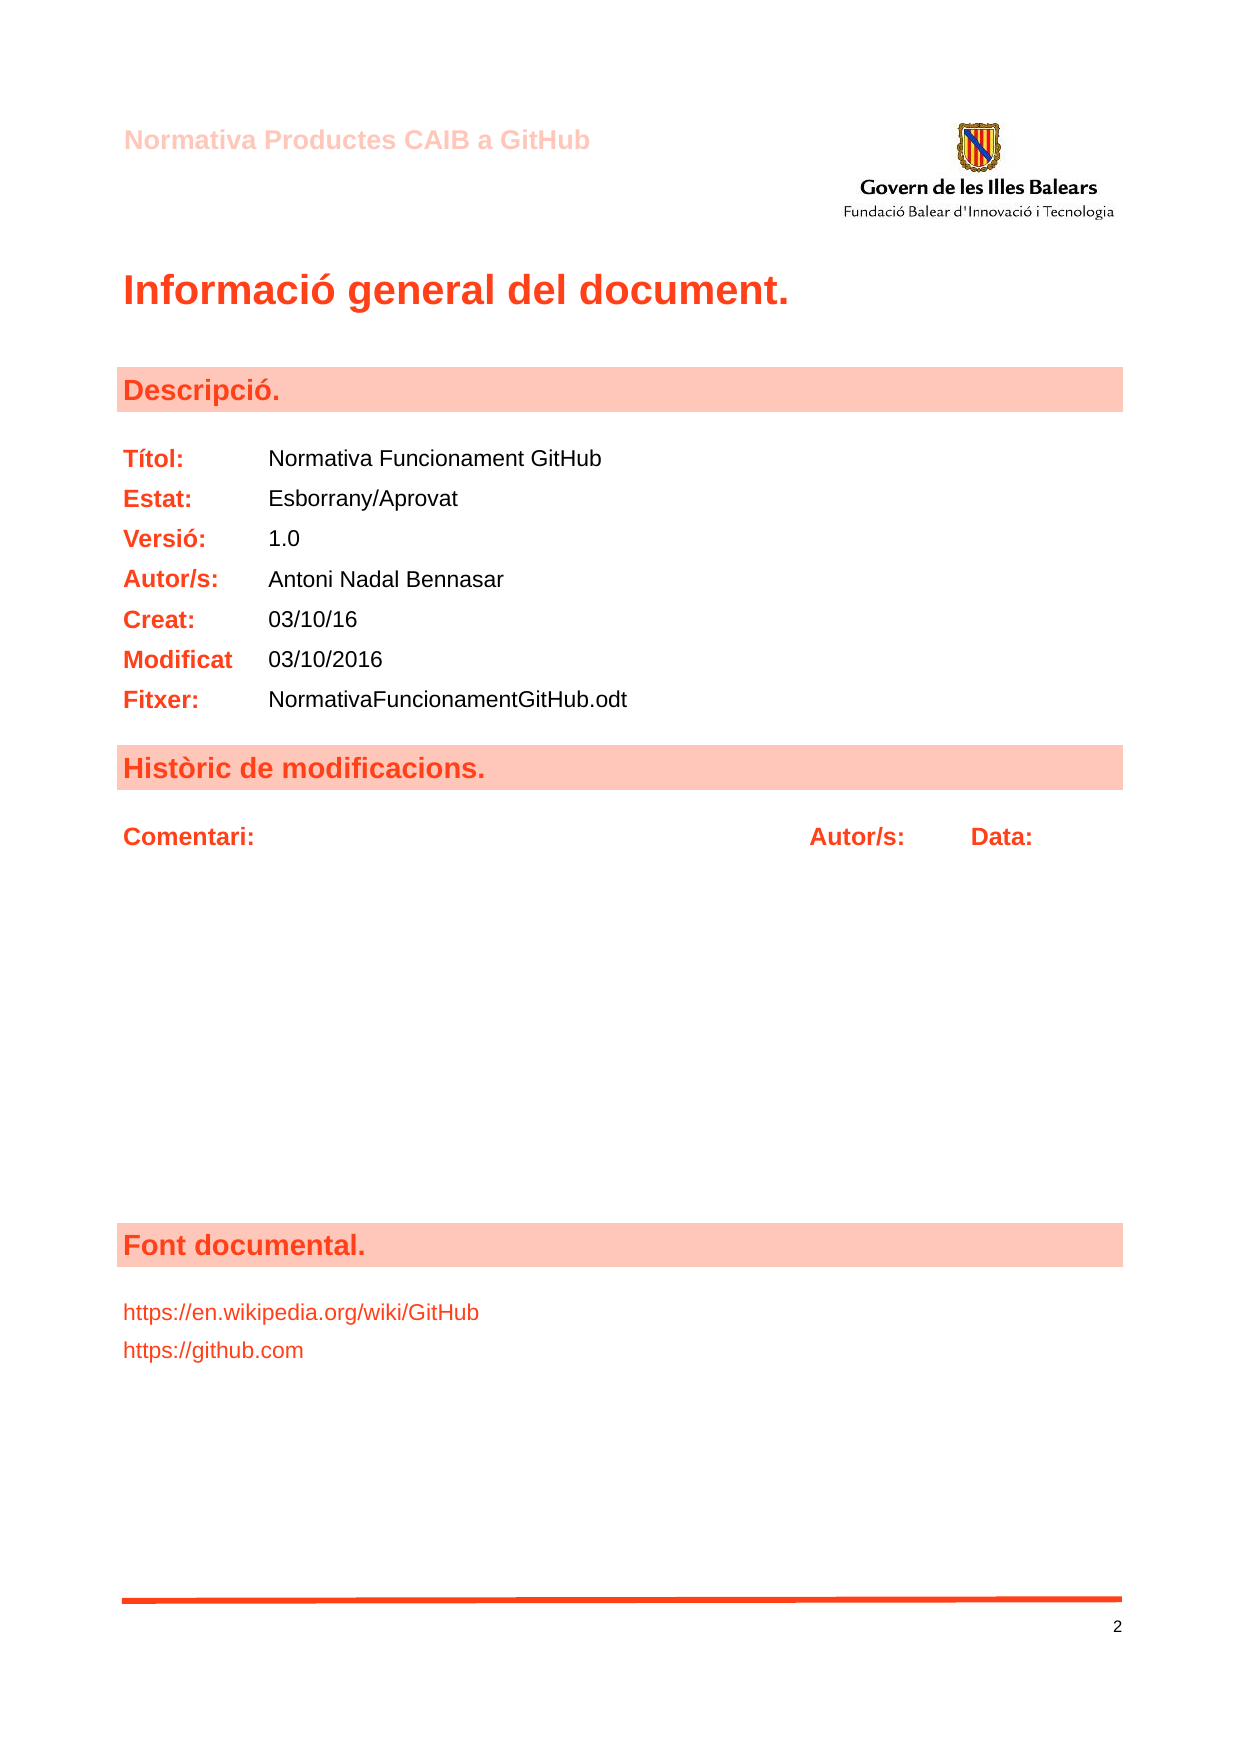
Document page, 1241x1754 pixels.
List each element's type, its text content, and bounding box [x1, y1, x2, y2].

table_cell [965, 1121, 1123, 1159]
table_cell [117, 1008, 803, 1045]
table_cell Estat: [117, 478, 262, 518]
table_cell Antoni Nadal Bennasar [262, 559, 1123, 599]
table_cell [117, 1159, 803, 1197]
table_cell Normativa Funcionament GitHub [262, 438, 1123, 478]
table_cell [803, 1159, 965, 1197]
table_cell [117, 932, 803, 970]
table_cell [965, 970, 1123, 1008]
table_cell [965, 932, 1123, 970]
table_cell [803, 1045, 965, 1083]
table_cell 03/10/16 [262, 599, 1123, 639]
table_cell Autor/s: [117, 559, 262, 599]
table_cell Data: [965, 816, 1123, 856]
table_cell Versió: [117, 519, 262, 559]
table_cell [803, 932, 965, 970]
table_cell [117, 1121, 803, 1159]
table_cell https://github.com [117, 1331, 1123, 1369]
table_cell [117, 1268, 1123, 1293]
table_cell Creat: [117, 599, 262, 639]
table_cell [965, 856, 1123, 894]
table_cell [117, 1369, 1123, 1407]
table_cell Comentari: [117, 816, 803, 856]
table_cell [803, 970, 965, 1008]
table_cell [803, 1083, 965, 1121]
table_cell [117, 1045, 803, 1083]
table_cell [965, 1008, 1123, 1045]
table_cell [117, 856, 803, 894]
table_cell [117, 412, 1123, 438]
table_cell [965, 894, 1123, 932]
table_cell Històric de modificacions. [117, 745, 1123, 790]
table_cell [965, 1159, 1123, 1197]
table_cell [117, 790, 1123, 816]
table_cell [965, 1083, 1123, 1121]
table_cell Esborrany/Aprovat [262, 478, 1123, 518]
table_cell [803, 1121, 965, 1159]
table_cell https://en.wikipedia.org/wiki/GitHub [117, 1293, 1123, 1331]
table_cell Fitxer: [117, 679, 262, 719]
table_cell [117, 720, 1123, 745]
table_cell [803, 1008, 965, 1045]
table_cell NormativaFuncionamentGitHub.odt [262, 679, 1123, 719]
table_cell [117, 894, 803, 932]
table_header Informació general del document. [117, 260, 1123, 367]
table_cell [803, 856, 965, 894]
table_cell Descripció. [117, 367, 1123, 412]
table_cell Títol: [117, 438, 262, 478]
table_cell [803, 894, 965, 932]
table_cell [965, 1045, 1123, 1083]
table_cell [117, 1445, 1123, 1482]
table_cell Autor/s: [803, 816, 965, 856]
picture [840, 123, 1117, 220]
table_cell Modificat [117, 639, 262, 679]
table_cell [117, 970, 803, 1008]
table_cell 1.0 [262, 519, 1123, 559]
table_cell 03/10/2016 [262, 639, 1123, 679]
table_cell Font documental. [117, 1223, 1123, 1267]
table_cell [117, 1407, 1123, 1444]
table_cell [117, 1197, 1123, 1222]
table_cell [117, 1083, 803, 1121]
